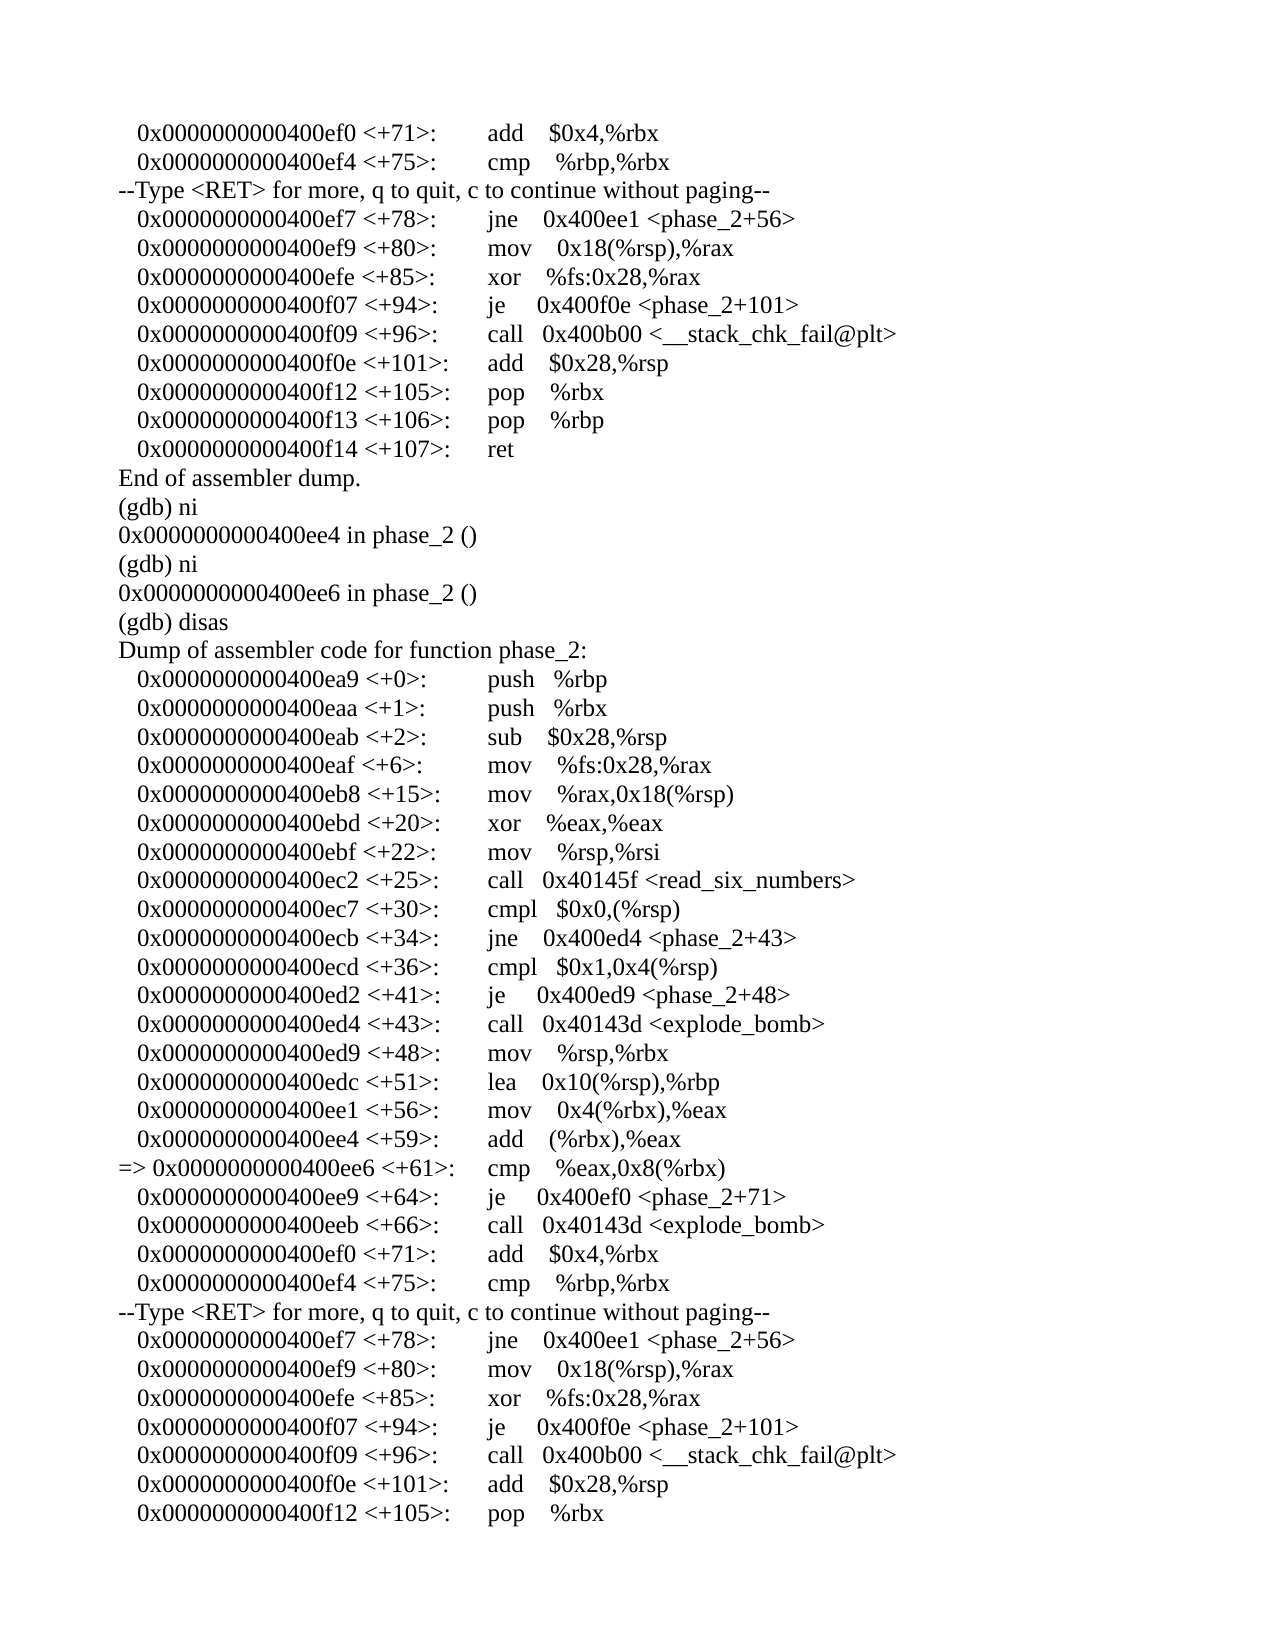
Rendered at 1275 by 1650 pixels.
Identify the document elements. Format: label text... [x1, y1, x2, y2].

text 0x0000000000400eb8 <+15>: mov %rax,0x18(%rsp) [118, 779, 1157, 808]
text 0x0000000000400ec7 <+30>: cmpl $0x0,(%rsp) [118, 894, 1157, 923]
text 0x0000000000400f0e <+101>: add $0x28,%rsp [118, 348, 1157, 377]
text 0x0000000000400eaa <+1>: push %rbx [118, 693, 1157, 722]
text 0x0000000000400ef4 <+75>: cmp %rbp,%rbx [118, 147, 1157, 176]
text 0x0000000000400ecd <+36>: cmpl $0x1,0x4(%rsp) [118, 952, 1157, 981]
text 0x0000000000400ef4 <+75>: cmp %rbp,%rbx [118, 1268, 1157, 1297]
text 0x0000000000400ee4 in phase_2 () [118, 521, 1157, 549]
text 0x0000000000400ebf <+22>: mov %rsp,%rsi [118, 837, 1157, 866]
text => 0x0000000000400ee6 <+61>: cmp %eax,0x8(%rbx) [118, 1153, 1157, 1182]
text (gdb) ni [118, 492, 1157, 521]
text 0x0000000000400ea9 <+0>: push %rbp [118, 664, 1157, 693]
text --Type <RET> for more, q to quit, c to continue without paging-- [118, 176, 1157, 204]
text 0x0000000000400ecb <+34>: jne 0x400ed4 <phase_2+43> [118, 923, 1157, 952]
text 0x0000000000400f09 <+96>: call 0x400b00 <__stack_chk_fail@plt> [118, 319, 1157, 348]
text (gdb) disas [118, 607, 1157, 636]
text 0x0000000000400ed9 <+48>: mov %rsp,%rbx [118, 1038, 1157, 1067]
text 0x0000000000400edc <+51>: lea 0x10(%rsp),%rbp [118, 1067, 1157, 1096]
text 0x0000000000400eab <+2>: sub $0x28,%rsp [118, 722, 1157, 751]
text 0x0000000000400eeb <+66>: call 0x40143d <explode_bomb> [118, 1211, 1157, 1239]
text 0x0000000000400ef9 <+80>: mov 0x18(%rsp),%rax [118, 233, 1157, 262]
text 0x0000000000400f07 <+94>: je 0x400f0e <phase_2+101> [118, 291, 1157, 319]
text 0x0000000000400f09 <+96>: call 0x400b00 <__stack_chk_fail@plt> [118, 1441, 1157, 1469]
text 0x0000000000400f12 <+105>: pop %rbx [118, 1498, 1157, 1527]
text 0x0000000000400ef7 <+78>: jne 0x400ee1 <phase_2+56> [118, 1326, 1157, 1354]
text 0x0000000000400efe <+85>: xor %fs:0x28,%rax [118, 262, 1157, 291]
text 0x0000000000400ebd <+20>: xor %eax,%eax [118, 808, 1157, 837]
text 0x0000000000400ed4 <+43>: call 0x40143d <explode_bomb> [118, 1009, 1157, 1038]
text 0x0000000000400f0e <+101>: add $0x28,%rsp [118, 1469, 1157, 1498]
text 0x0000000000400f14 <+107>: ret [118, 434, 1157, 463]
text 0x0000000000400ed2 <+41>: je 0x400ed9 <phase_2+48> [118, 981, 1157, 1009]
text 0x0000000000400f12 <+105>: pop %rbx [118, 377, 1157, 406]
text 0x0000000000400ef9 <+80>: mov 0x18(%rsp),%rax [118, 1354, 1157, 1383]
text 0x0000000000400f07 <+94>: je 0x400f0e <phase_2+101> [118, 1412, 1157, 1441]
text 0x0000000000400efe <+85>: xor %fs:0x28,%rax [118, 1383, 1157, 1412]
text 0x0000000000400ee6 in phase_2 () [118, 578, 1157, 607]
text 0x0000000000400ee4 <+59>: add (%rbx),%eax [118, 1124, 1157, 1153]
text 0x0000000000400ef0 <+71>: add $0x4,%rbx [118, 118, 1157, 147]
text 0x0000000000400ef0 <+71>: add $0x4,%rbx [118, 1239, 1157, 1268]
text End of assembler dump. [118, 463, 1157, 492]
text 0x0000000000400ee1 <+56>: mov 0x4(%rbx),%eax [118, 1096, 1157, 1124]
text 0x0000000000400ee9 <+64>: je 0x400ef0 <phase_2+71> [118, 1182, 1157, 1211]
text --Type <RET> for more, q to quit, c to continue without paging-- [118, 1297, 1157, 1326]
text (gdb) ni [118, 549, 1157, 578]
text 0x0000000000400eaf <+6>: mov %fs:0x28,%rax [118, 751, 1157, 779]
text 0x0000000000400ef7 <+78>: jne 0x400ee1 <phase_2+56> [118, 204, 1157, 233]
text Dump of assembler code for function phase_2: [118, 636, 1157, 664]
text 0x0000000000400ec2 <+25>: call 0x40145f <read_six_numbers> [118, 866, 1157, 894]
text 0x0000000000400f13 <+106>: pop %rbp [118, 406, 1157, 434]
